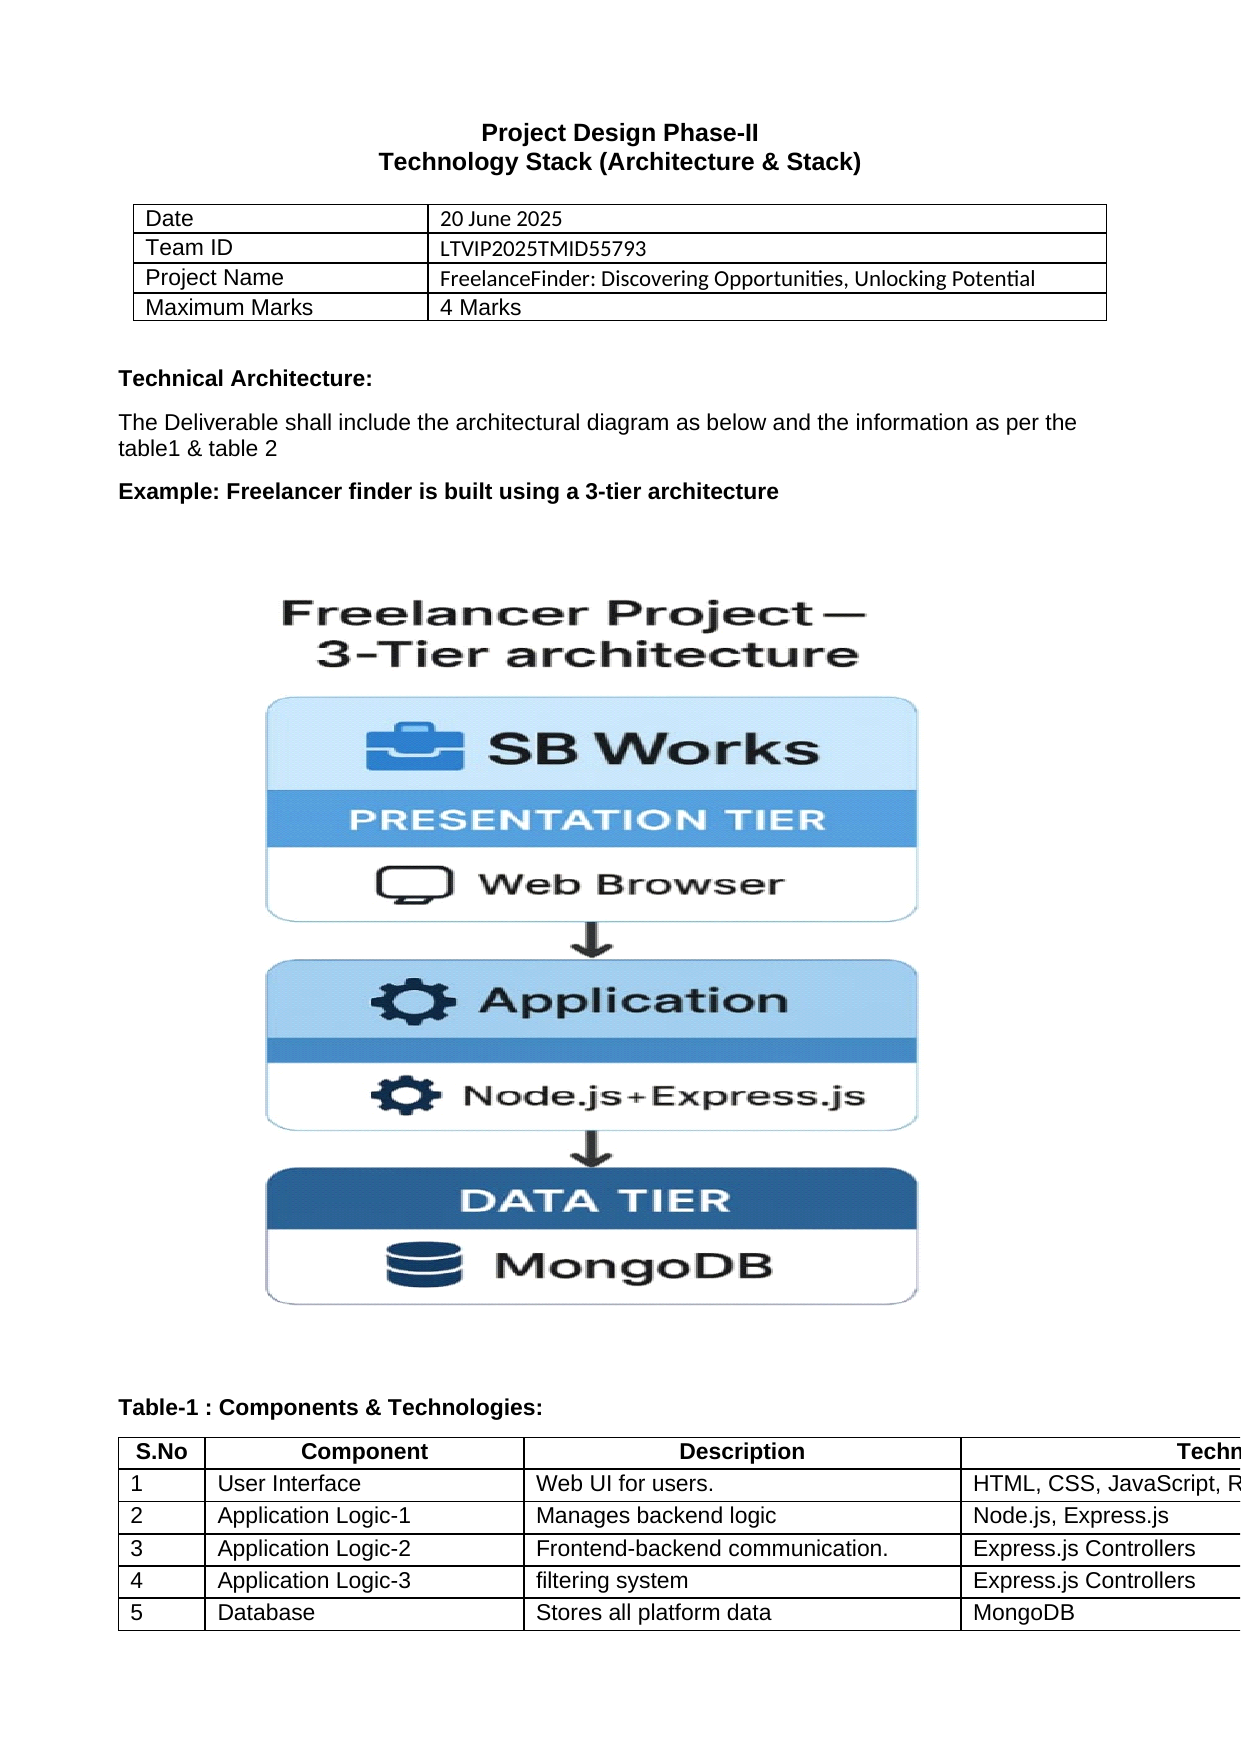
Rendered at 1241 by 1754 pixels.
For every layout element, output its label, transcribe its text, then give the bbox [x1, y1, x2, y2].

table_cell Application Logic-2 [206, 1535, 523, 1565]
table_cell Maximum Marks [134, 294, 427, 320]
table_cell Express.js Controllers [962, 1567, 1240, 1597]
table_cell MongoDB [962, 1599, 1240, 1630]
table_cell Stores all platform data [525, 1599, 960, 1630]
table_cell Web UI for users. [525, 1470, 960, 1501]
table_header 20 June 2025 [429, 205, 1106, 232]
text Technical Architecture: [118, 365, 1122, 392]
table_cell Application Logic-1 [206, 1502, 523, 1533]
table_cell User Interface [206, 1470, 523, 1501]
table_cell 5 [119, 1599, 204, 1630]
text The Deliverable shall include the architectural diagram as below and the information as per the table1 & table 2 [118, 408, 1122, 461]
text Technology Stack (Architecture & Stack) [118, 147, 1122, 176]
table_cell filtering system [525, 1567, 960, 1597]
table_cell Frontend-backend communication. [525, 1535, 960, 1565]
table_cell 4 [119, 1567, 204, 1597]
table_cell Manages backend logic [525, 1502, 960, 1533]
table_cell LTVIP2025TMID55793 [429, 234, 1106, 262]
table_header Component [206, 1438, 523, 1468]
table_cell Express.js Controllers [962, 1535, 1240, 1565]
text Project Design Phase-II [118, 118, 1122, 147]
table_cell Team ID [134, 234, 427, 262]
table_header Technology [962, 1438, 1240, 1468]
table_header Date [134, 205, 427, 232]
table_cell Project Name [134, 264, 427, 292]
text Example: Freelancer finder is built using a 3-tier architecture [118, 478, 1122, 504]
table_cell FreelanceFinder: Discovering Opportunities, Unlocking Potential [429, 264, 1106, 292]
table_cell 4 Marks [429, 294, 1106, 320]
table_cell 2 [119, 1502, 204, 1533]
table_cell Application Logic-3 [206, 1567, 523, 1597]
table_header Description [525, 1438, 960, 1468]
table_cell HTML, CSS, JavaScript, React.js [962, 1470, 1240, 1501]
table_cell Database [206, 1599, 523, 1630]
text Table-1 : Components & Technologies: [118, 1394, 1122, 1420]
table_cell Node.js, Express.js [962, 1502, 1240, 1533]
table_cell 3 [119, 1535, 204, 1565]
table_cell 1 [119, 1470, 204, 1501]
table_header S.No [119, 1438, 204, 1468]
